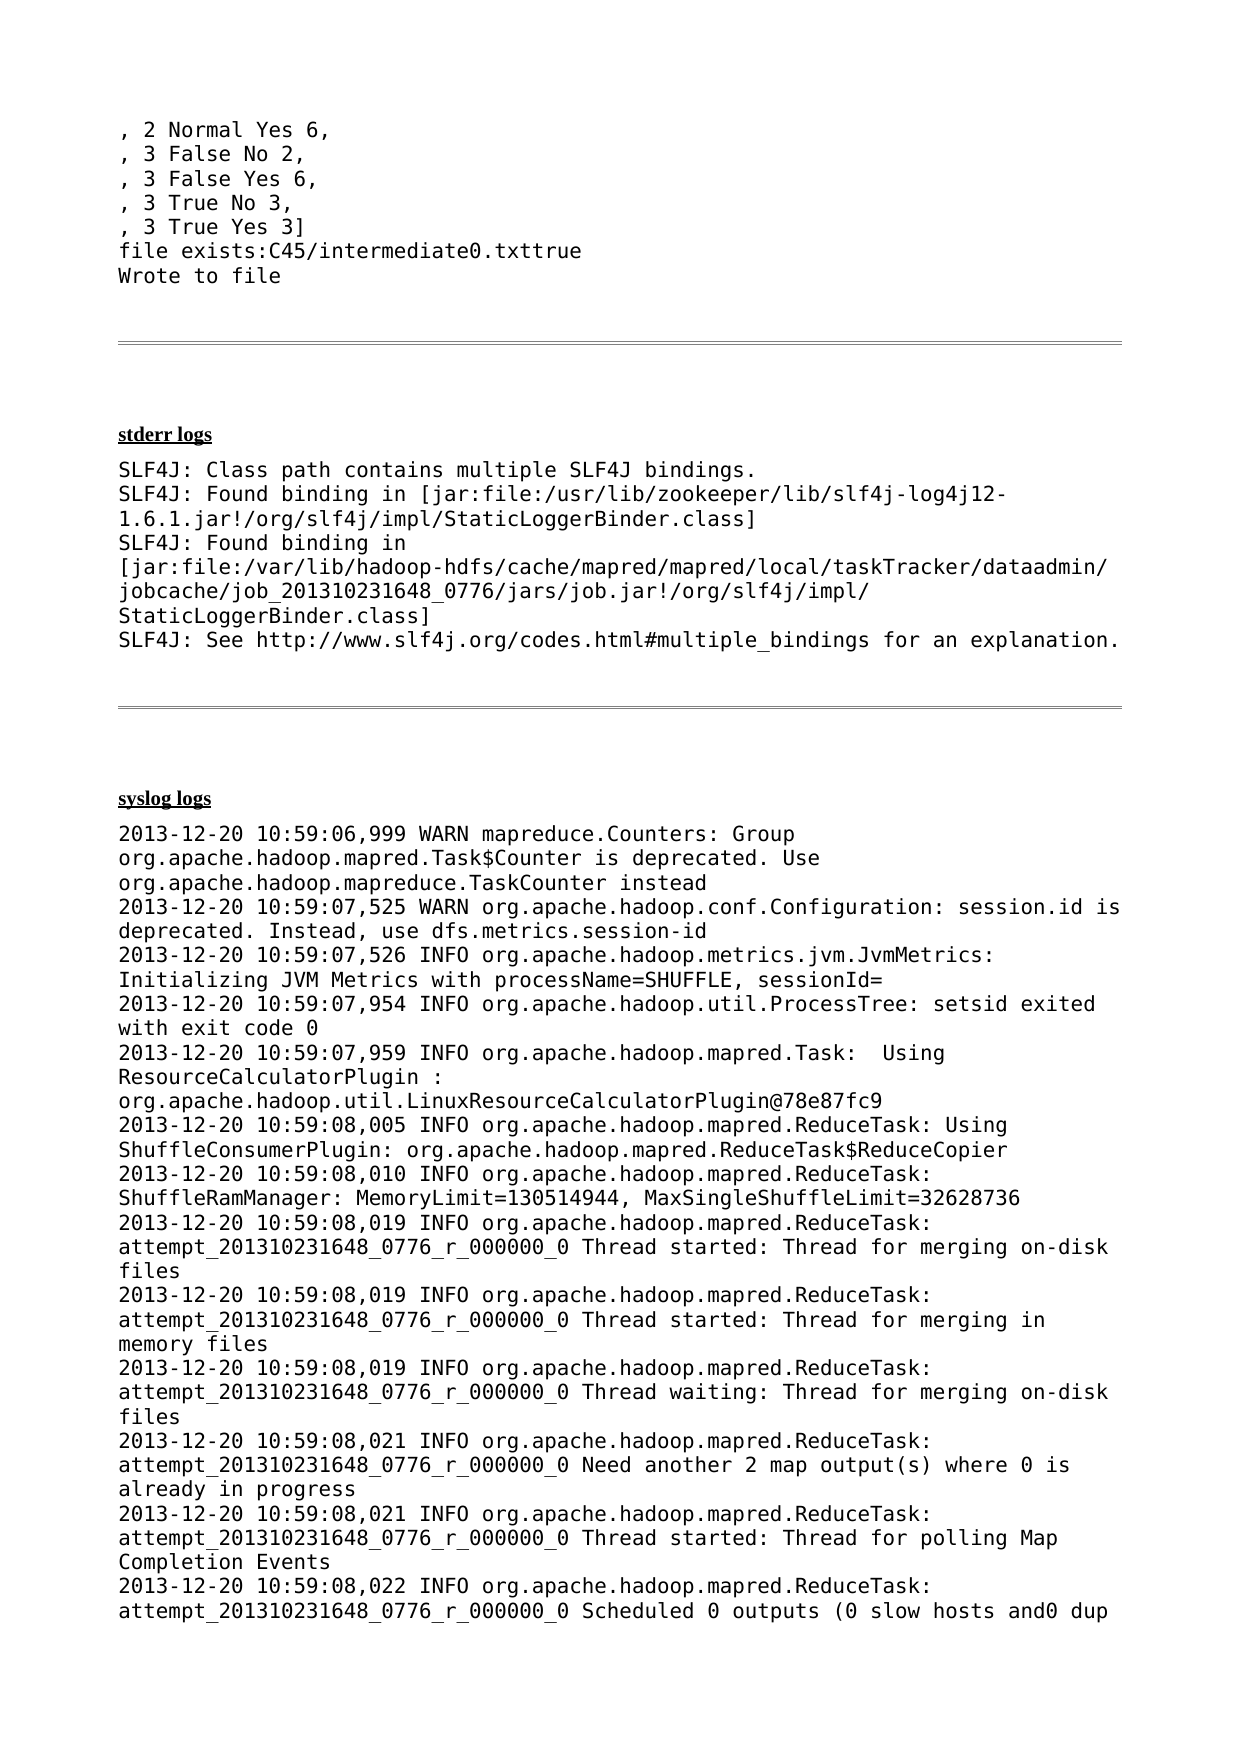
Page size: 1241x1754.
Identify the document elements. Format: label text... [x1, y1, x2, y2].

text syslog logs [118, 737, 1122, 810]
text , 3 False Yes 6, [118, 167, 1122, 191]
text SLF4J: Found binding in [jar:file:/usr/lib/zookeeper/lib/slf4j-log4j12-1.6.1.jar!/org/slf4j/impl/StaticLoggerBinder.class] [118, 482, 1122, 531]
text 2013-12-20 10:59:08,019 INFO org.apache.hadoop.mapred.ReduceTask: attempt_201310231648_0776_r_000000_0 Thread started: Thread for merging in memory files [118, 1283, 1122, 1356]
text SLF4J: Found binding in [jar:file:/var/lib/hadoop-hdfs/cache/mapred/mapred/local/taskTracker/dataadmin/jobcache/job_201310231648_0776/jars/job.jar!/org/slf4j/impl/StaticLoggerBinder.class] [118, 531, 1122, 628]
text 2013-12-20 10:59:08,005 INFO org.apache.hadoop.mapred.ReduceTask: Using ShuffleConsumerPlugin: org.apache.hadoop.mapred.ReduceTask$ReduceCopier [118, 1113, 1122, 1162]
text , 3 False No 2, [118, 142, 1122, 167]
text Wrote to file [118, 264, 1122, 288]
text 2013-12-20 10:59:07,954 INFO org.apache.hadoop.util.ProcessTree: setsid exited with exit code 0 [118, 992, 1122, 1041]
text SLF4J: Class path contains multiple SLF4J bindings. [118, 458, 1122, 482]
text , 3 True No 3, [118, 191, 1122, 215]
text file exists:C45/intermediate0.txttrue [118, 239, 1122, 264]
text 2013-12-20 10:59:08,021 INFO org.apache.hadoop.mapred.ReduceTask: attempt_201310231648_0776_r_000000_0 Thread started: Thread for polling Map Completion Events [118, 1502, 1122, 1574]
text 2013-12-20 10:59:08,022 INFO org.apache.hadoop.mapred.ReduceTask: attempt_201310231648_0776_r_000000_0 Scheduled 0 outputs (0 slow hosts and0 dup [118, 1574, 1122, 1623]
text SLF4J: See http://www.slf4j.org/codes.html#multiple_bindings for an explanation. [118, 628, 1122, 652]
text 2013-12-20 10:59:07,525 WARN org.apache.hadoop.conf.Configuration: session.id is deprecated. Instead, use dfs.metrics.session-id [118, 895, 1122, 943]
text , 3 True Yes 3] [118, 215, 1122, 239]
text 2013-12-20 10:59:08,010 INFO org.apache.hadoop.mapred.ReduceTask: ShuffleRamManager: MemoryLimit=130514944, MaxSingleShuffleLimit=32628736 [118, 1162, 1122, 1211]
text 2013-12-20 10:59:06,999 WARN mapreduce.Counters: Group org.apache.hadoop.mapred.Task$Counter is deprecated. Use org.apache.hadoop.mapreduce.TaskCounter instead [118, 822, 1122, 895]
text 2013-12-20 10:59:08,021 INFO org.apache.hadoop.mapred.ReduceTask: attempt_201310231648_0776_r_000000_0 Need another 2 map output(s) where 0 is already in progress [118, 1429, 1122, 1502]
text 2013-12-20 10:59:08,019 INFO org.apache.hadoop.mapred.ReduceTask: attempt_201310231648_0776_r_000000_0 Thread waiting: Thread for merging on-disk files [118, 1356, 1122, 1429]
text , 2 Normal Yes 6, [118, 118, 1122, 142]
text 2013-12-20 10:59:07,526 INFO org.apache.hadoop.metrics.jvm.JvmMetrics: Initializing JVM Metrics with processName=SHUFFLE, sessionId= [118, 943, 1122, 992]
text stderr logs [118, 373, 1122, 446]
text 2013-12-20 10:59:07,959 INFO org.apache.hadoop.mapred.Task: Using ResourceCalculatorPlugin : org.apache.hadoop.util.LinuxResourceCalculatorPlugin@78e87fc9 [118, 1041, 1122, 1113]
text 2013-12-20 10:59:08,019 INFO org.apache.hadoop.mapred.ReduceTask: attempt_201310231648_0776_r_000000_0 Thread started: Thread for merging on-disk files [118, 1211, 1122, 1283]
